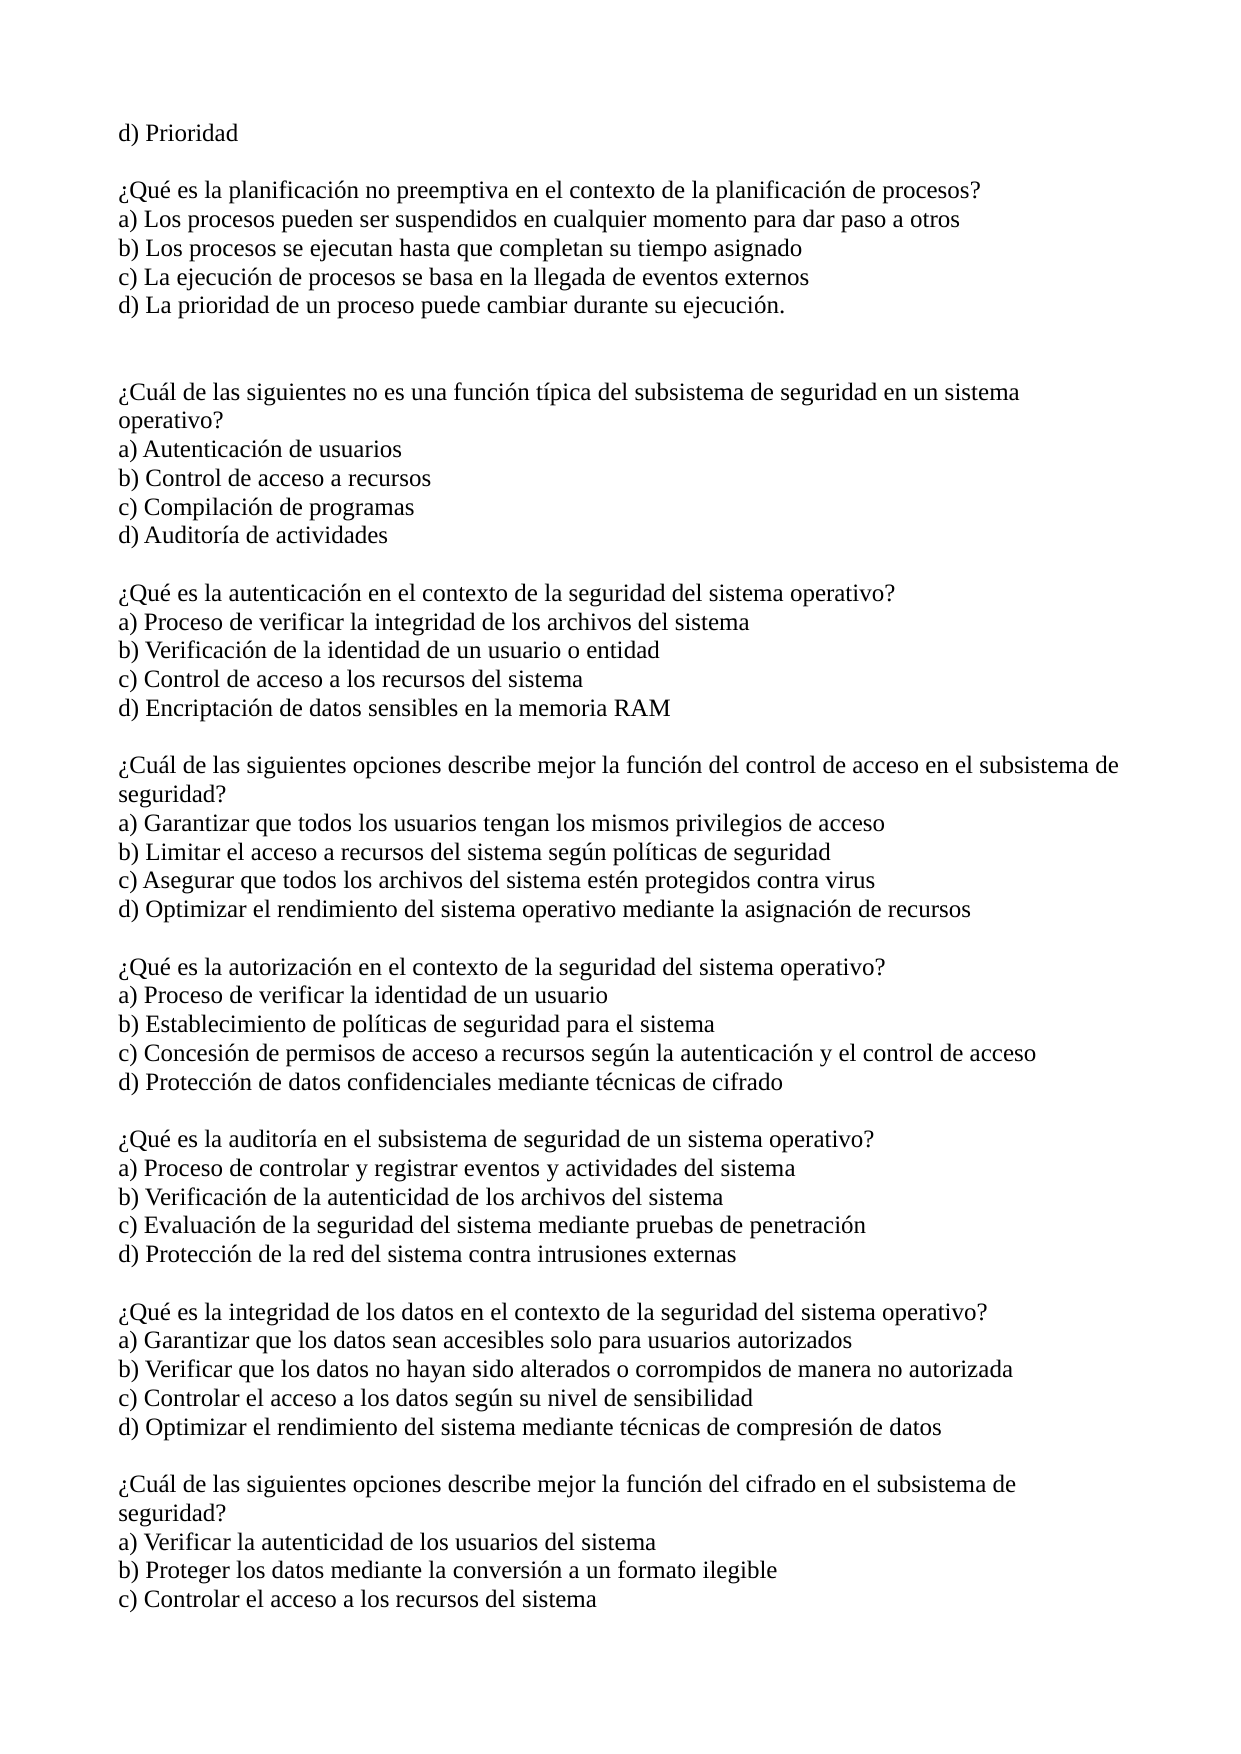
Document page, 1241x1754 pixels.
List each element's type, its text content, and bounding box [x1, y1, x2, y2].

text b) Verificación de la identidad de un usuario o entidad [118, 636, 1122, 664]
text c) Evaluación de la seguridad del sistema mediante pruebas de penetración [118, 1211, 1122, 1239]
text d) Auditoría de actividades [118, 521, 1122, 549]
text c) La ejecución de procesos se basa en la llegada de eventos externos [118, 262, 1122, 291]
text d) Encriptación de datos sensibles en la memoria RAM [118, 693, 1122, 722]
text ¿Qué es la autenticación en el contexto de la seguridad del sistema operativo? [118, 578, 1122, 607]
text b) Limitar el acceso a recursos del sistema según políticas de seguridad [118, 837, 1122, 866]
text a) Proceso de verificar la integridad de los archivos del sistema [118, 607, 1122, 636]
text c) Concesión de permisos de acceso a recursos según la autenticación y el control de acceso [118, 1038, 1122, 1067]
text ¿Cuál de las siguientes opciones describe mejor la función del control de acceso en el subsistema de seguridad? [118, 751, 1122, 808]
text ¿Cuál de las siguientes opciones describe mejor la función del cifrado en el subsistema de seguridad? [118, 1469, 1122, 1527]
text ¿Qué es la auditoría en el subsistema de seguridad de un sistema operativo? [118, 1124, 1122, 1153]
text a) Autenticación de usuarios [118, 434, 1122, 463]
text d) Optimizar el rendimiento del sistema operativo mediante la asignación de recursos [118, 894, 1122, 923]
text a) Verificar la autenticidad de los usuarios del sistema [118, 1527, 1122, 1556]
text c) Controlar el acceso a los datos según su nivel de sensibilidad [118, 1383, 1122, 1412]
text c) Control de acceso a los recursos del sistema [118, 664, 1122, 693]
text b) Control de acceso a recursos [118, 463, 1122, 492]
text a) Los procesos pueden ser suspendidos en cualquier momento para dar paso a otros [118, 204, 1122, 233]
text b) Los procesos se ejecutan hasta que completan su tiempo asignado [118, 233, 1122, 262]
text a) Garantizar que los datos sean accesibles solo para usuarios autorizados [118, 1326, 1122, 1354]
text ¿Qué es la integridad de los datos en el contexto de la seguridad del sistema operativo? [118, 1297, 1122, 1326]
text a) Proceso de controlar y registrar eventos y actividades del sistema [118, 1153, 1122, 1182]
text c) Asegurar que todos los archivos del sistema estén protegidos contra virus [118, 866, 1122, 894]
text c) Controlar el acceso a los recursos del sistema [118, 1584, 1122, 1613]
text d) Prioridad [118, 118, 1122, 147]
text b) Proteger los datos mediante la conversión a un formato ilegible [118, 1556, 1122, 1584]
text b) Verificar que los datos no hayan sido alterados o corrompidos de manera no autorizada [118, 1354, 1122, 1383]
text ¿Qué es la planificación no preemptiva en el contexto de la planificación de procesos? [118, 176, 1122, 204]
text a) Garantizar que todos los usuarios tengan los mismos privilegios de acceso [118, 808, 1122, 837]
text d) Protección de datos confidenciales mediante técnicas de cifrado [118, 1067, 1122, 1096]
text b) Verificación de la autenticidad de los archivos del sistema [118, 1182, 1122, 1211]
text a) Proceso de verificar la identidad de un usuario [118, 981, 1122, 1009]
text d) Protección de la red del sistema contra intrusiones externas [118, 1239, 1122, 1268]
text d) La prioridad de un proceso puede cambiar durante su ejecución. [118, 291, 1122, 319]
text c) Compilación de programas [118, 492, 1122, 521]
text ¿Qué es la autorización en el contexto de la seguridad del sistema operativo? [118, 952, 1122, 981]
text ¿Cuál de las siguientes no es una función típica del subsistema de seguridad en un sistema operativo? [118, 377, 1122, 434]
text d) Optimizar el rendimiento del sistema mediante técnicas de compresión de datos [118, 1412, 1122, 1441]
text b) Establecimiento de políticas de seguridad para el sistema [118, 1009, 1122, 1038]
